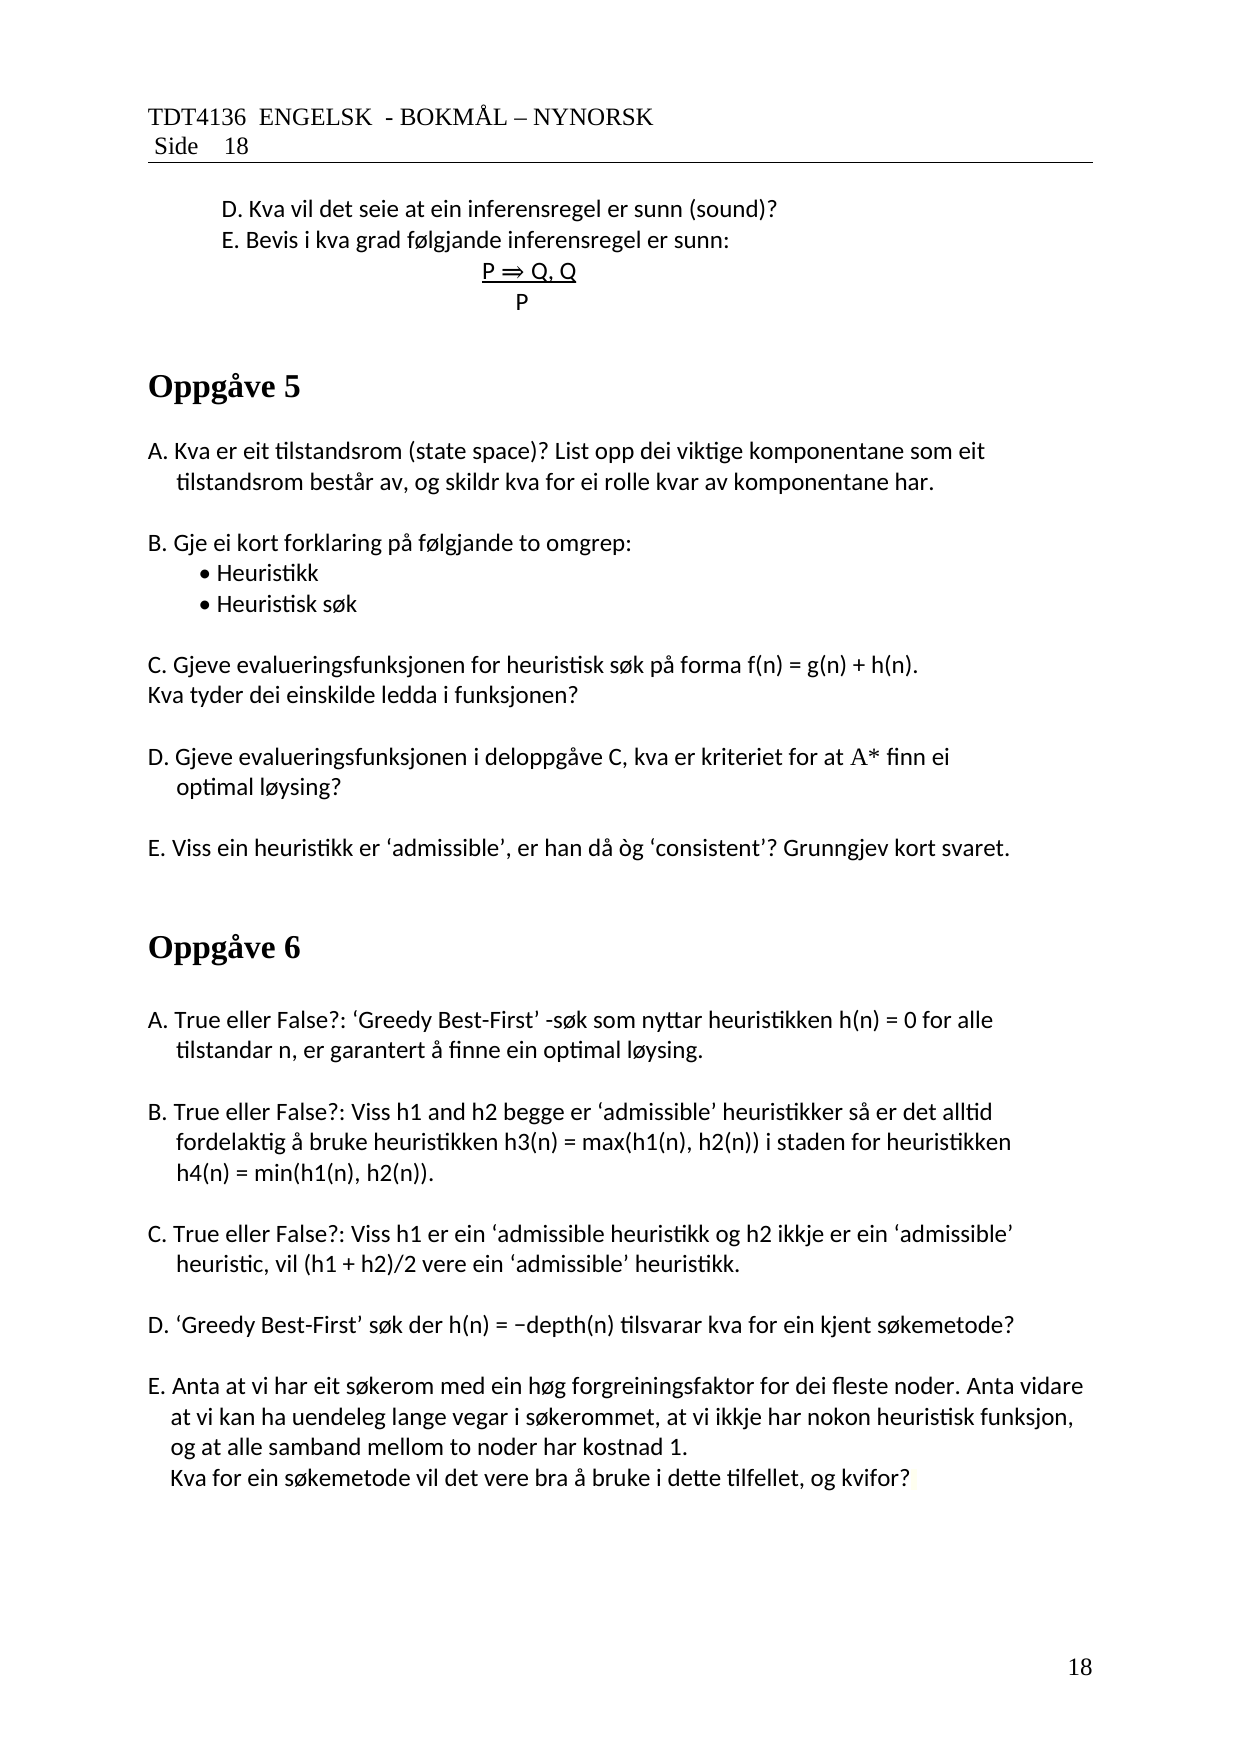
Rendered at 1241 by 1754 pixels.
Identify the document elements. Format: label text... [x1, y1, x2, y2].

text A. Kva er eit tilstandsrom (state space)? List opp dei viktige komponentane som eit [148, 435, 1091, 466]
text Oppgåve 5 [148, 345, 1093, 405]
text E. Viss ein heuristikk er ‘admissible’, er han då òg ‘consistent’? Grunngjev kort svaret. [148, 832, 1091, 863]
text A. True eller False?: ‘Greedy Best-First’ -søk som nyttar heuristikken h(n) = 0 for alle tilstandar n, er garantert å finne ein optimal løysing. B. True eller False?: Viss h1 and h2 begge er ‘admissible’ heuristikker så er det alltid fordelaktig å bruke heuristikken h3(n) = max(h1(n), h2(n)) i staden for heuristikken [148, 1004, 1091, 1157]
text h4(n) = min(h1(n), h2(n)). C. True eller False?: Viss h1 er ein ‘admissible heuristikk og h2 ikkje er ein ‘admissible’ heuristic, vil (h1 + h2)/2 vere ein ‘admissible’ heuristikk. D. ‘Greedy Best-First’ søk der h(n) = −depth(n) tilsvarar kva for ein kjent søkemetode? E. Anta at vi har eit søkerom med ein høg forgreiningsfaktor for dei fleste noder. Anta vidare [148, 1157, 1091, 1401]
text tilstandsrom består av, og skildr kva for ei rolle kvar av komponentane har. B. Gje ei kort forklaring på følgjande to omgrep: • Heuristikk • Heuristisk søk C. Gjeve evalueringsfunksjonen for heuristisk søk på forma f(n) = g(n) + h(n). Kva tyder dei einskilde ledda i funksjonen? D. Gjeve evalueringsfunksjonen i deloppgåve C, kva er kriteriet for at A* finn ei [148, 466, 1091, 771]
text at vi kan ha uendeleg lange vegar i søkerommet, at vi ikkje har nokon heuristisk funksjon, [148, 1401, 1091, 1431]
text D. Kva vil det seie at ein inferensregel er sunn (sound)? E. Bevis i kva grad følgjande inferensregel er sunn: P ⇒ Q, Q P [221, 163, 1091, 345]
text optimal løysing? [148, 771, 1091, 802]
text og at alle samband mellom to noder har kostnad 1. Kva for ein søkemetode vil det vere bra å bruke i dette tilfellet, og kvifor? [148, 1431, 1091, 1492]
text Oppgåve 6 [148, 927, 1091, 966]
